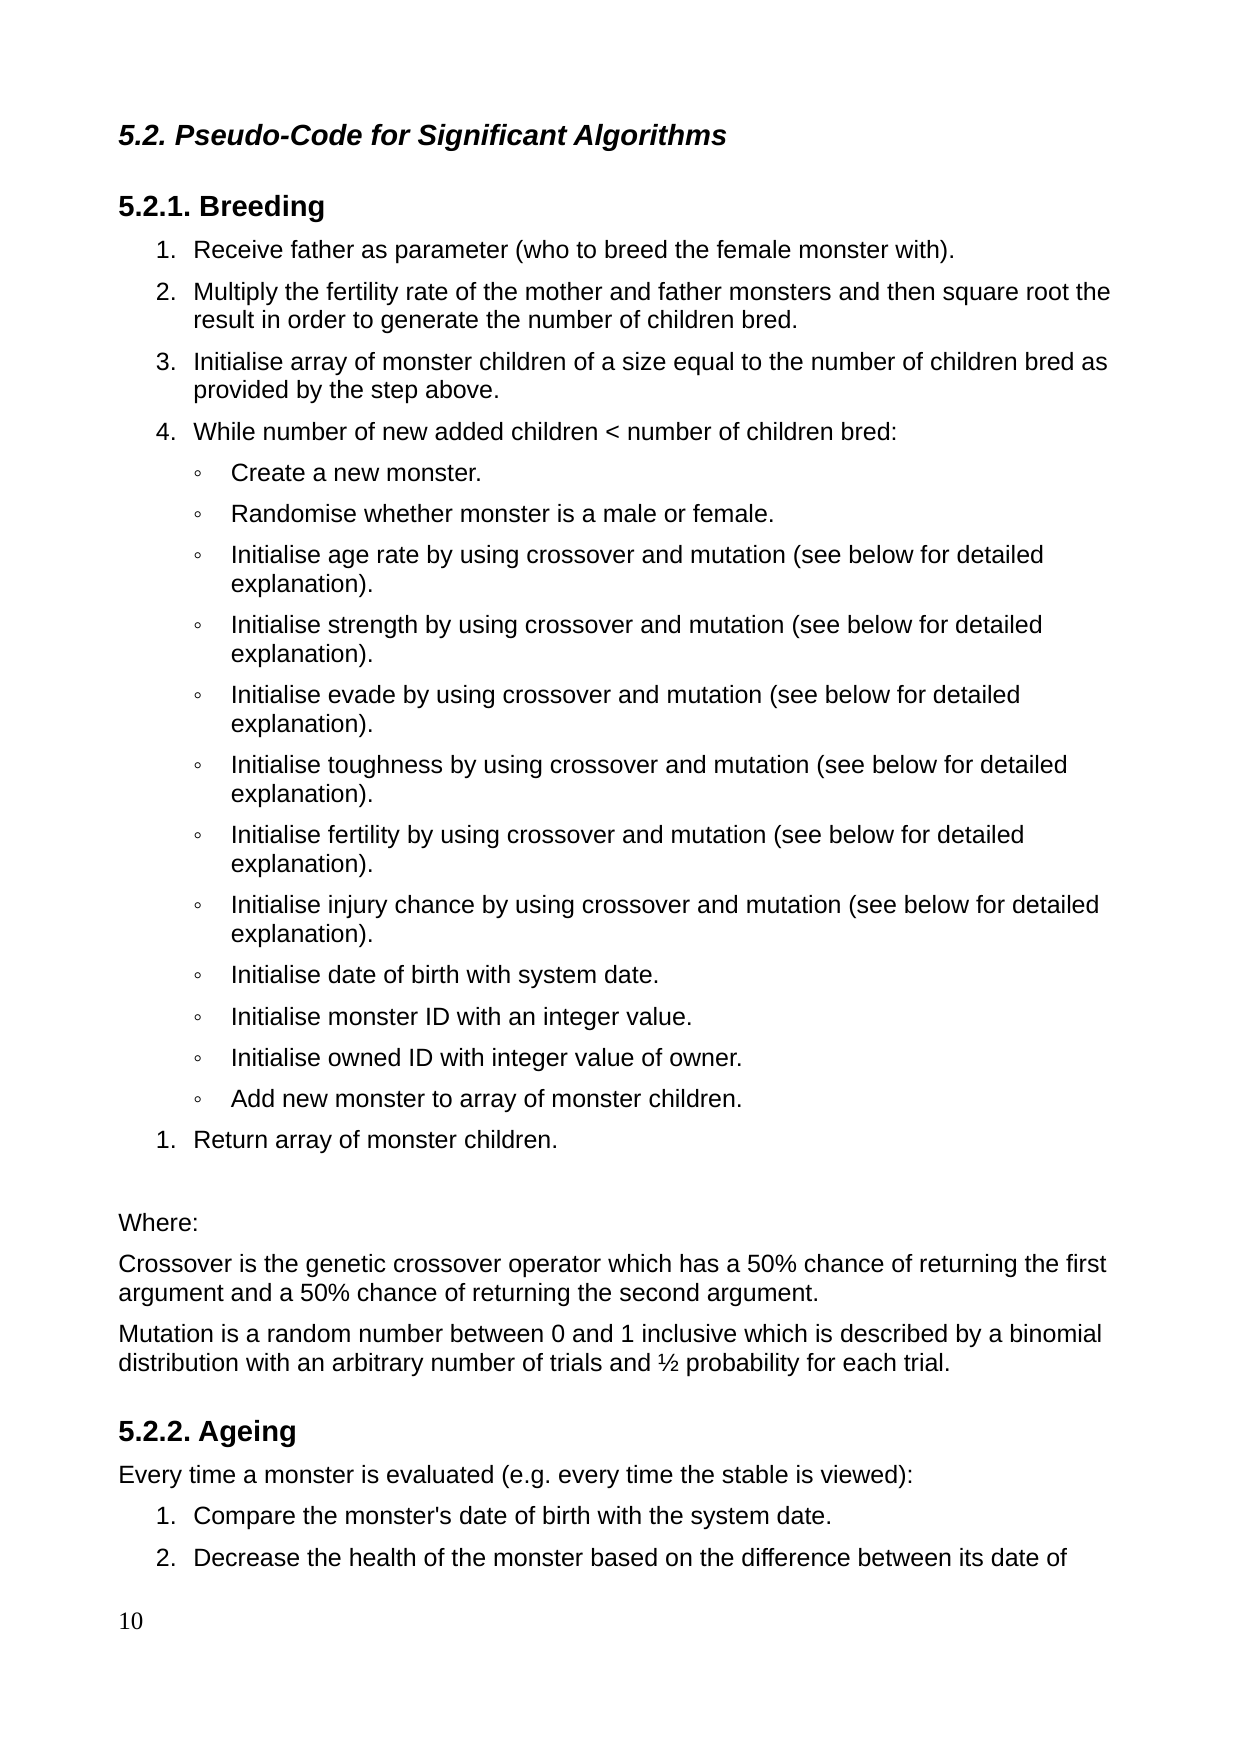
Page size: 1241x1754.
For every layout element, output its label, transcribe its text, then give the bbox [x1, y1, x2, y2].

list Add new monster to array of monster children. [193, 1084, 1122, 1113]
list Receive father as parameter (who to breed the female monster with). [156, 235, 1122, 264]
list Initialise fertility by using crossover and mutation (see below for detailed explanation). [193, 820, 1122, 878]
list Return array of monster children. [156, 1125, 1122, 1154]
list Create a new monster. [193, 458, 1122, 486]
list Decrease the health of the monster based on the difference between its date of [156, 1542, 1122, 1571]
list Initialise injury chance by using crossover and mutation (see below for detailed explanation). [193, 890, 1122, 948]
list Initialise owned ID with integer value of owner. [193, 1043, 1122, 1071]
list Initialise evade by using crossover and mutation (see below for detailed explanation). [193, 680, 1122, 738]
subtitle 5.2. Pseudo-Code for Significant Algorithms [118, 118, 1122, 152]
list Compare the monster's date of birth with the system date. [156, 1501, 1122, 1530]
list Initialise toughness by using crossover and mutation (see below for detailed explanation). [193, 750, 1122, 808]
subtitle 5.2.2. Ageing [118, 1414, 1122, 1447]
text Where: [118, 1208, 1122, 1236]
list Initialise monster ID with an integer value. [193, 1001, 1122, 1030]
list Initialise age rate by using crossover and mutation (see below for detailed explanation). [193, 540, 1122, 598]
subtitle 5.2.1. Breeding [118, 189, 1122, 223]
list Initialise date of birth with system date. [193, 960, 1122, 989]
text Every time a monster is evaluated (e.g. every time the stable is viewed): [118, 1460, 1122, 1489]
list Multiply the fertility rate of the mother and father monsters and then square root the result in order to generate the number of children bred. [156, 276, 1122, 334]
list While number of new added children < number of children bred: [156, 416, 1122, 445]
list Initialise strength by using crossover and mutation (see below for detailed explanation). [193, 610, 1122, 668]
text Mutation is a random number between 0 and 1 inclusive which is described by a binomial distribution with an arbitrary number of trials and ½ probability for each trial. [118, 1319, 1122, 1376]
list Initialise array of monster children of a size equal to the number of children bred as provided by the step above. [156, 346, 1122, 404]
list Randomise whether monster is a male or female. [193, 499, 1122, 528]
text Crossover is the genetic crossover operator which has a 50% chance of returning the first argument and a 50% chance of returning the second argument. [118, 1249, 1122, 1306]
